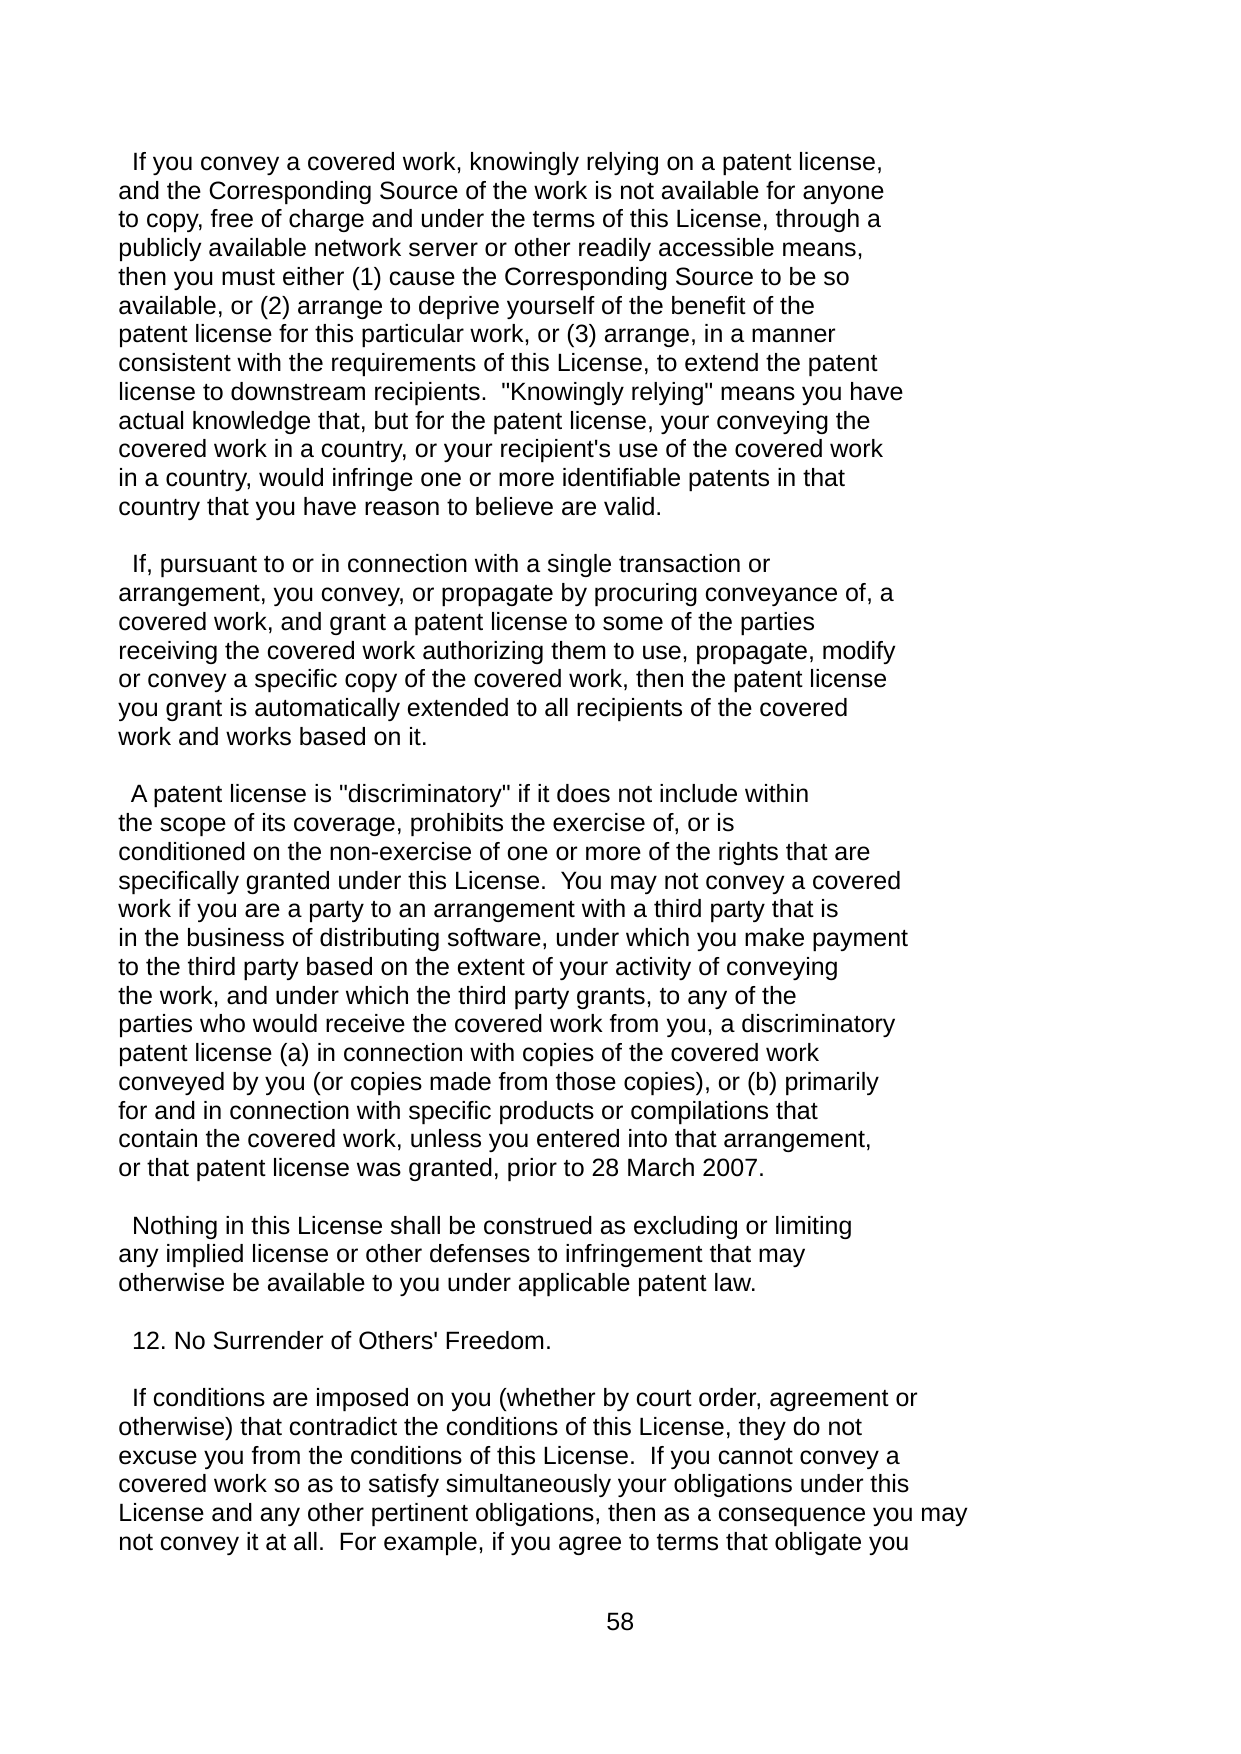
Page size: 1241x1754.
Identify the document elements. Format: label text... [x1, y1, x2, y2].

text 12. No Surrender of Others' Freedom. [118, 1326, 1122, 1354]
text work if you are a party to an arrangement with a third party that is [118, 894, 1122, 923]
text otherwise) that contradict the conditions of this License, they do not [118, 1412, 1122, 1441]
text patent license for this particular work, or (3) arrange, in a manner [118, 319, 1122, 348]
text contain the covered work, unless you entered into that arrangement, [118, 1124, 1122, 1153]
text conveyed by you (or copies made from those copies), or (b) primarily [118, 1067, 1122, 1096]
text country that you have reason to believe are valid. [118, 492, 1122, 521]
text If conditions are imposed on you (whether by court order, agreement or [118, 1383, 1122, 1412]
text license to downstream recipients. "Knowingly relying" means you have [118, 377, 1122, 406]
text in a country, would infringe one or more identifiable patents in that [118, 463, 1122, 492]
text arrangement, you convey, or propagate by procuring conveyance of, a [118, 578, 1122, 607]
text for and in connection with specific products or compilations that [118, 1096, 1122, 1124]
text conditioned on the non-exercise of one or more of the rights that are [118, 837, 1122, 866]
text parties who would receive the covered work from you, a discriminatory [118, 1009, 1122, 1038]
text or that patent license was granted, prior to 28 March 2007. [118, 1153, 1122, 1182]
text in the business of distributing software, under which you make payment [118, 923, 1122, 952]
text the scope of its coverage, prohibits the exercise of, or is [118, 808, 1122, 837]
text A patent license is "discriminatory" if it does not include within [118, 779, 1122, 808]
text covered work, and grant a patent license to some of the parties [118, 607, 1122, 636]
text any implied license or other defenses to infringement that may [118, 1239, 1122, 1268]
text specifically granted under this License. You may not convey a covered [118, 866, 1122, 894]
text If you convey a covered work, knowingly relying on a patent license, [118, 147, 1122, 176]
text covered work in a country, or your recipient's use of the covered work [118, 434, 1122, 463]
text publicly available network server or other readily accessible means, [118, 233, 1122, 262]
text the work, and under which the third party grants, to any of the [118, 981, 1122, 1009]
text Nothing in this License shall be construed as excluding or limiting [118, 1211, 1122, 1239]
text to copy, free of charge and under the terms of this License, through a [118, 204, 1122, 233]
text work and works based on it. [118, 722, 1122, 751]
text covered work so as to satisfy simultaneously your obligations under this [118, 1469, 1122, 1498]
text then you must either (1) cause the Corresponding Source to be so [118, 262, 1122, 291]
text otherwise be available to you under applicable patent law. [118, 1268, 1122, 1297]
text not convey it at all. For example, if you agree to terms that obligate you [118, 1527, 1122, 1556]
text patent license (a) in connection with copies of the covered work [118, 1038, 1122, 1067]
text consistent with the requirements of this License, to extend the patent [118, 348, 1122, 377]
text and the Corresponding Source of the work is not available for anyone [118, 176, 1122, 204]
text available, or (2) arrange to deprive yourself of the benefit of the [118, 291, 1122, 319]
text you grant is automatically extended to all recipients of the covered [118, 693, 1122, 722]
text to the third party based on the extent of your activity of conveying [118, 952, 1122, 981]
text excuse you from the conditions of this License. If you cannot convey a [118, 1441, 1122, 1469]
text receiving the covered work authorizing them to use, propagate, modify [118, 636, 1122, 664]
text License and any other pertinent obligations, then as a consequence you may [118, 1498, 1122, 1527]
text actual knowledge that, but for the patent license, your conveying the [118, 406, 1122, 434]
text If, pursuant to or in connection with a single transaction or [118, 549, 1122, 578]
text or convey a specific copy of the covered work, then the patent license [118, 664, 1122, 693]
